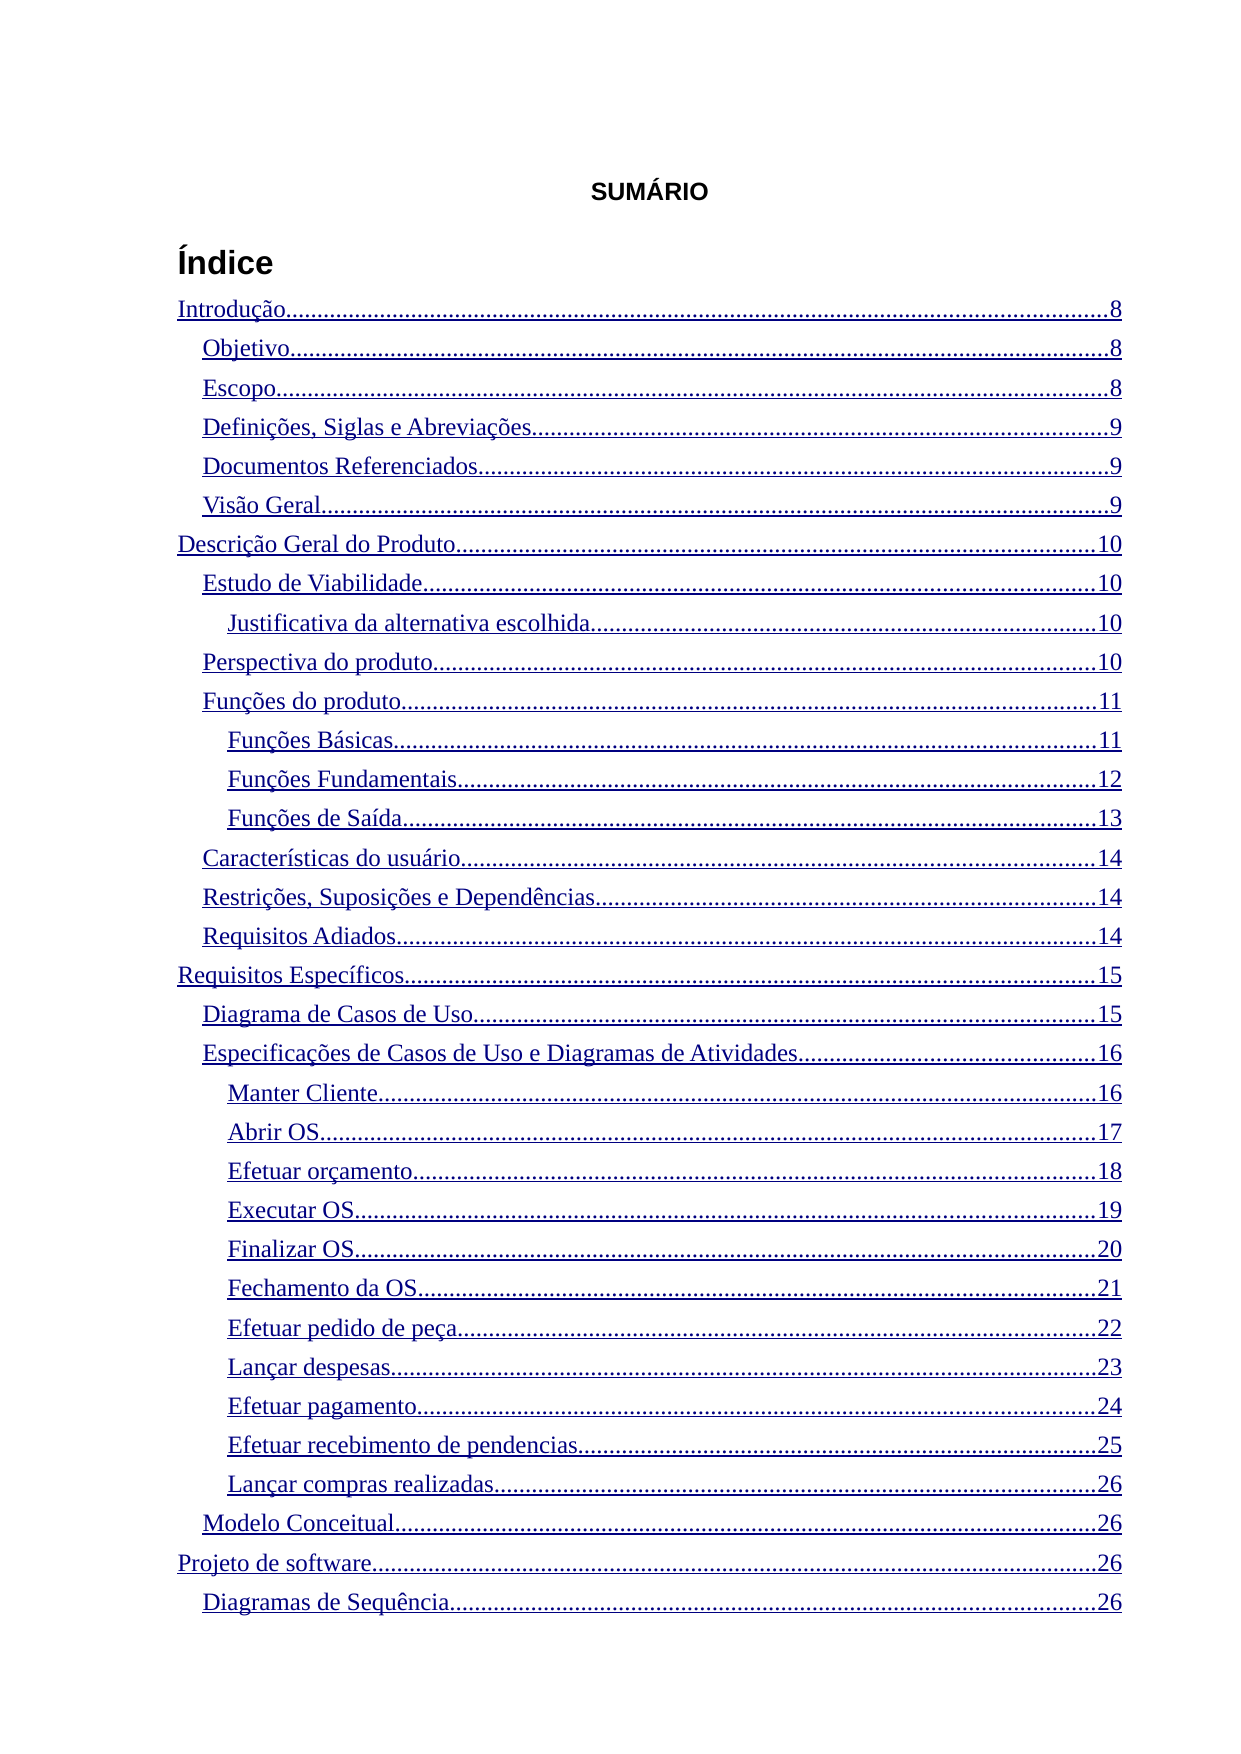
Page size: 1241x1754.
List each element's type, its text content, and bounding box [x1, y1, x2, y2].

text Modelo Conceitual 26 [202, 1508, 1122, 1533]
text Justificativa da alternativa escolhida 10 [227, 608, 1122, 633]
text Diagramas de Sequência 26 [202, 1587, 1122, 1612]
subtitle Índice [177, 243, 1122, 282]
text Fechamento da OS 21 [227, 1273, 1122, 1298]
text Funções Básicas 11 [227, 725, 1122, 750]
text Funções Fundamentais 12 [227, 764, 1122, 789]
text Finalizar OS 20 [227, 1234, 1122, 1259]
text SUMÁRIO [177, 177, 1122, 206]
text Efetuar pagamento 24 [227, 1391, 1122, 1416]
text Diagrama de Casos de Uso 15 [202, 999, 1122, 1024]
text Escopo 8 [202, 373, 1122, 398]
text Estudo de Viabilidade 10 [202, 568, 1122, 593]
text Projeto de software 26 [177, 1548, 1122, 1573]
text Perspectiva do produto 10 [202, 647, 1122, 672]
text Executar OS 19 [227, 1195, 1122, 1220]
text Restrições, Suposições e Dependências 14 [202, 882, 1122, 907]
text Manter Cliente 16 [227, 1078, 1122, 1103]
text Efetuar recebimento de pendencias 25 [227, 1430, 1122, 1455]
text Lançar compras realizadas 26 [227, 1469, 1122, 1494]
text Descrição Geral do Produto 10 [177, 529, 1122, 554]
text Abrir OS 17 [227, 1117, 1122, 1142]
text Documentos Referenciados 9 [202, 451, 1122, 476]
text Características do usuário 14 [202, 843, 1122, 868]
text Requisitos Específicos 15 [177, 960, 1122, 985]
text Especificações de Casos de Uso e Diagramas de Atividades 16 [202, 1038, 1122, 1063]
text Objetivo 8 [202, 333, 1122, 358]
text Lançar despesas 23 [227, 1352, 1122, 1377]
text Efetuar pedido de peça 22 [227, 1313, 1122, 1338]
text Introdução 8 [177, 294, 1122, 319]
text Definições, Siglas e Abreviações 9 [202, 412, 1122, 437]
text Funções do produto 11 [202, 686, 1122, 711]
text Visão Geral 9 [202, 490, 1122, 515]
text Funções de Saída 13 [227, 803, 1122, 828]
text Efetuar orçamento 18 [227, 1156, 1122, 1181]
text Requisitos Adiados 14 [202, 921, 1122, 946]
